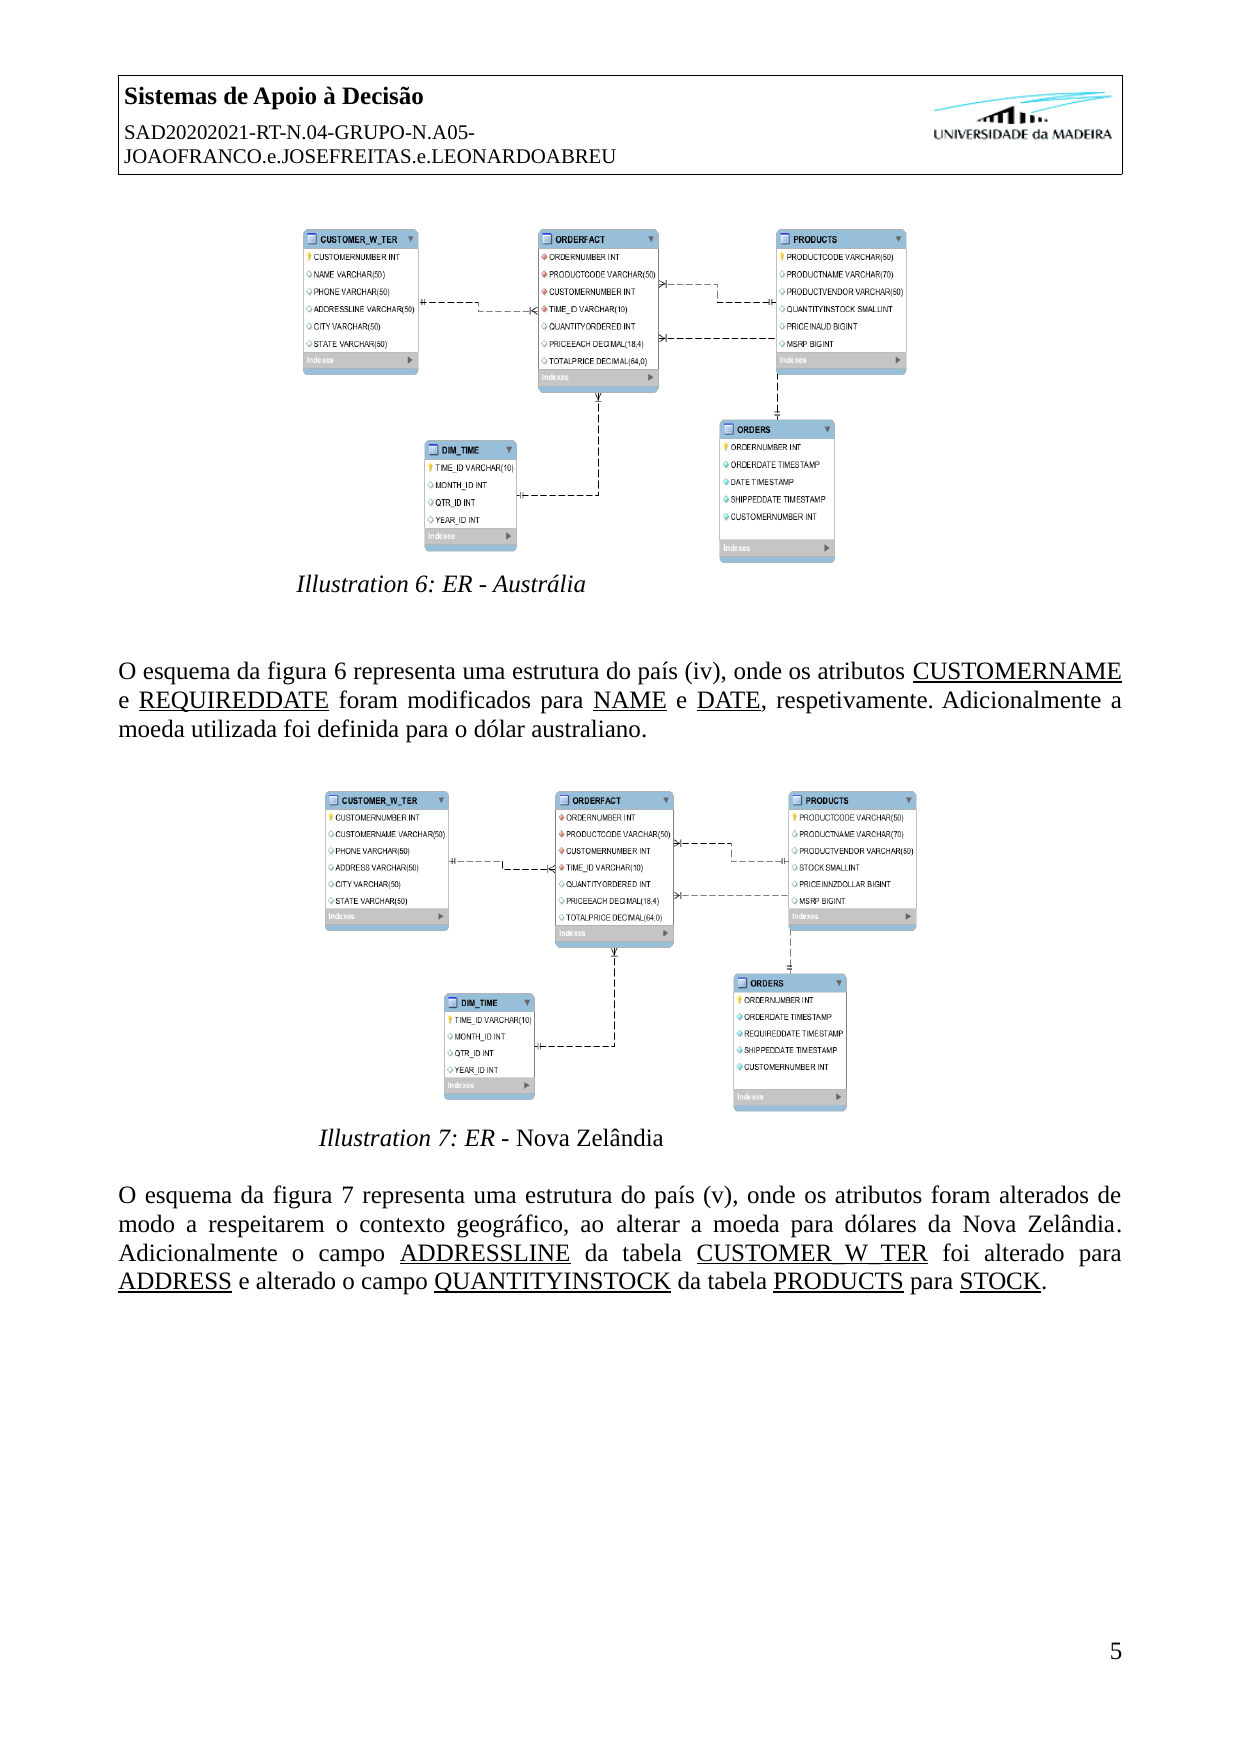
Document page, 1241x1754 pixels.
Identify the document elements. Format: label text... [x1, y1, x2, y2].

picture [296, 221, 912, 570]
picture [318, 783, 922, 1118]
picture [919, 80, 1120, 146]
text Illustration 7: ER - Nova Zelândia [318, 1118, 922, 1151]
text Illustration 6: ER - Austrália [296, 570, 912, 598]
text O esquema da figura 7 representa uma estrutura do país (v), onde os atributos foram alterados de modo a respeitarem o contexto geográfico, ao alterar a moeda para dólares da Nova Zelândia. Adicionalmente o campo ADDRESSLINE da tabela CUSTOMER_W_TER foi alterado para ADDRESS e alterado o campo QUANTITYINSTOCK da tabela PRODUCTS para STOCK. [118, 1180, 1122, 1295]
text O esquema da figura 6 representa uma estrutura do país (iv), onde os atributos CUSTOMERNAME e REQUIREDDATE foram modificados para NAME e DATE, respetivamente. Adicionalmente a moeda utilizada foi definida para o dólar australiano. [118, 656, 1122, 742]
